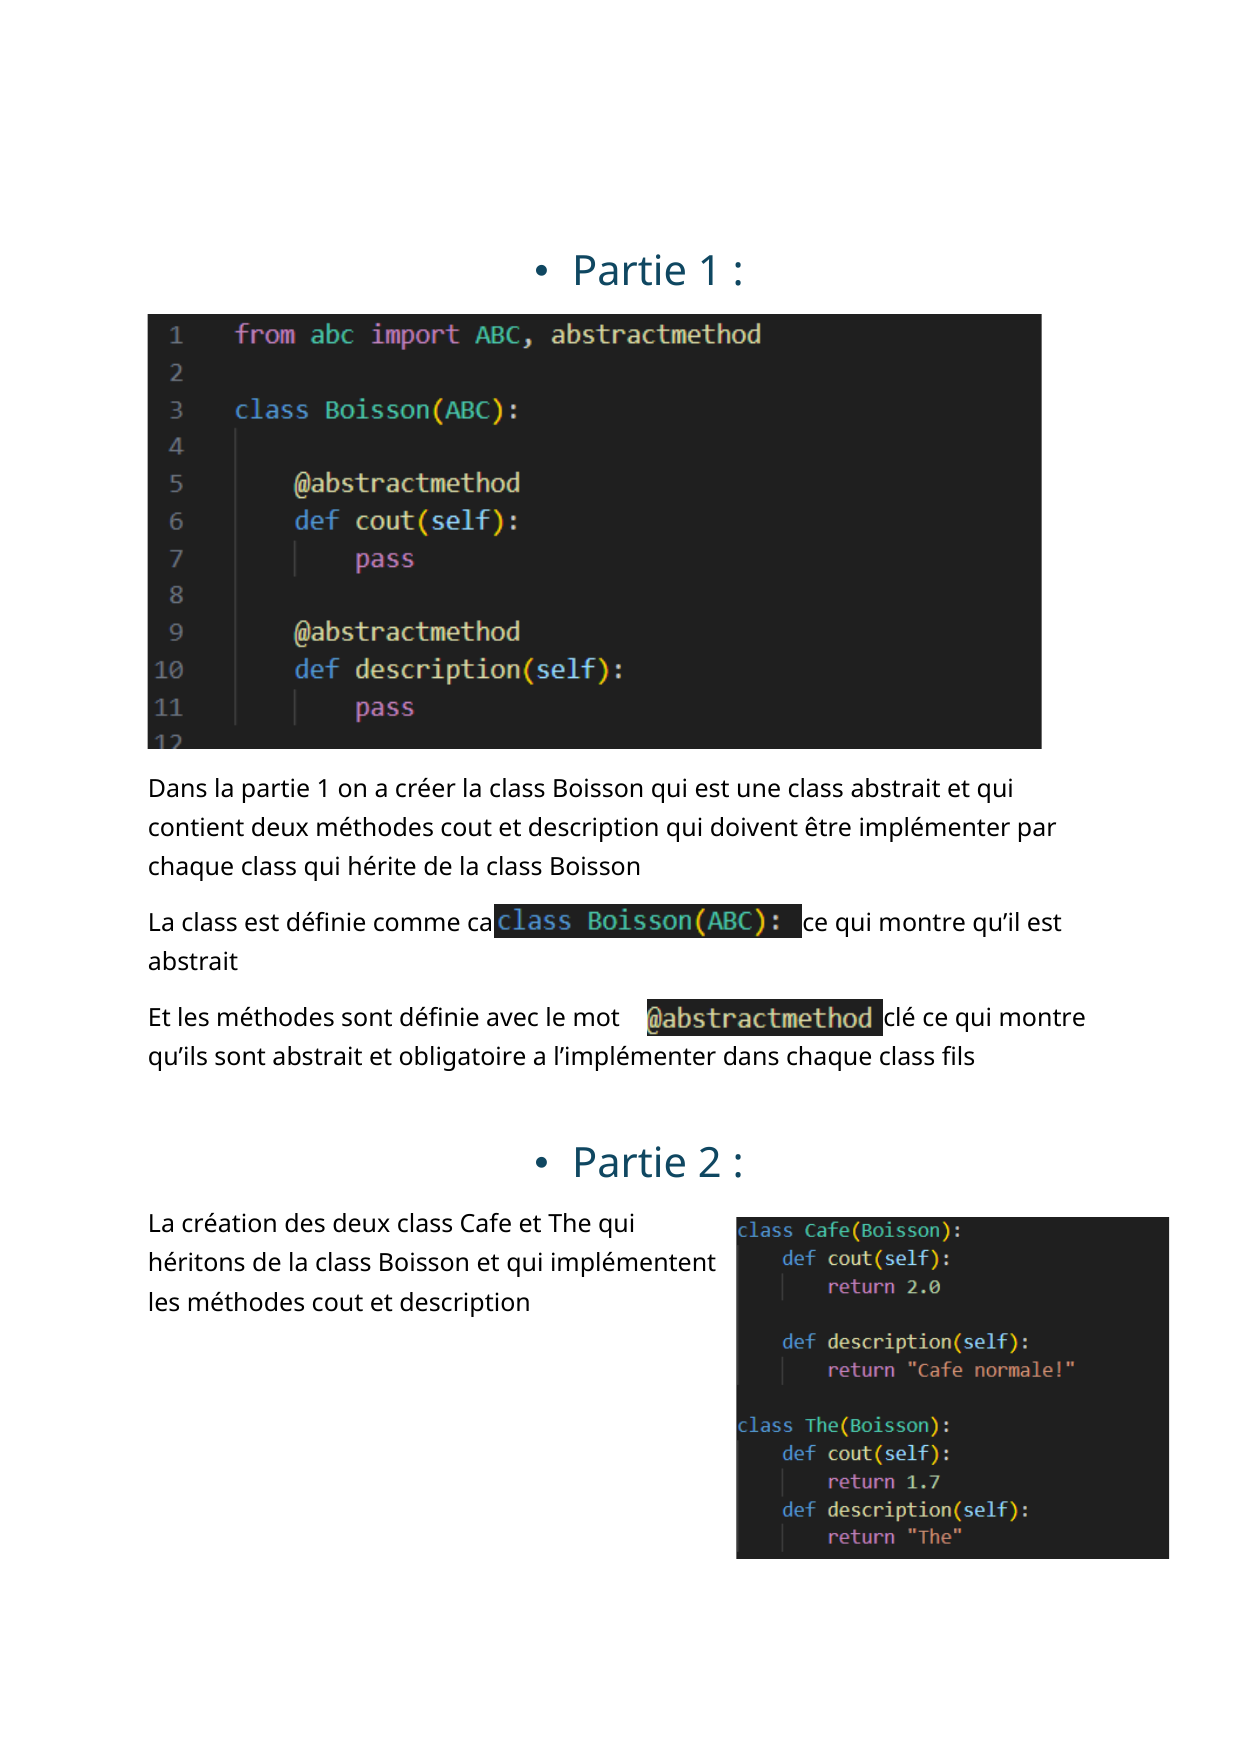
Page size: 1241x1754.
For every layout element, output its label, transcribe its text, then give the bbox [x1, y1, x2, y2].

text Dans la partie 1 on a créer la class Boisson qui est une class abstrait et qui contient deux méthodes cout et description qui doivent être implémenter par chaque class qui hérite de la class Boisson [148, 771, 1093, 883]
picture [147, 314, 1042, 749]
text Et les méthodes sont définie avec le mot clé ce qui montre qu’ils sont abstrait et obligatoire a l’implémenter dans chaque class fils [148, 1000, 1093, 1073]
list Partie 1 : [185, 241, 1093, 298]
picture [647, 999, 883, 1036]
picture [736, 1217, 1170, 1559]
picture [494, 904, 802, 938]
text La class est définie comme ca ce qui montre qu’il est abstrait [148, 905, 1093, 978]
text La création des deux class Cafe et The qui héritons de la class Boisson et qui implémentent les méthodes cout et description [148, 1206, 1093, 1318]
list Partie 2 : [185, 1132, 1093, 1189]
